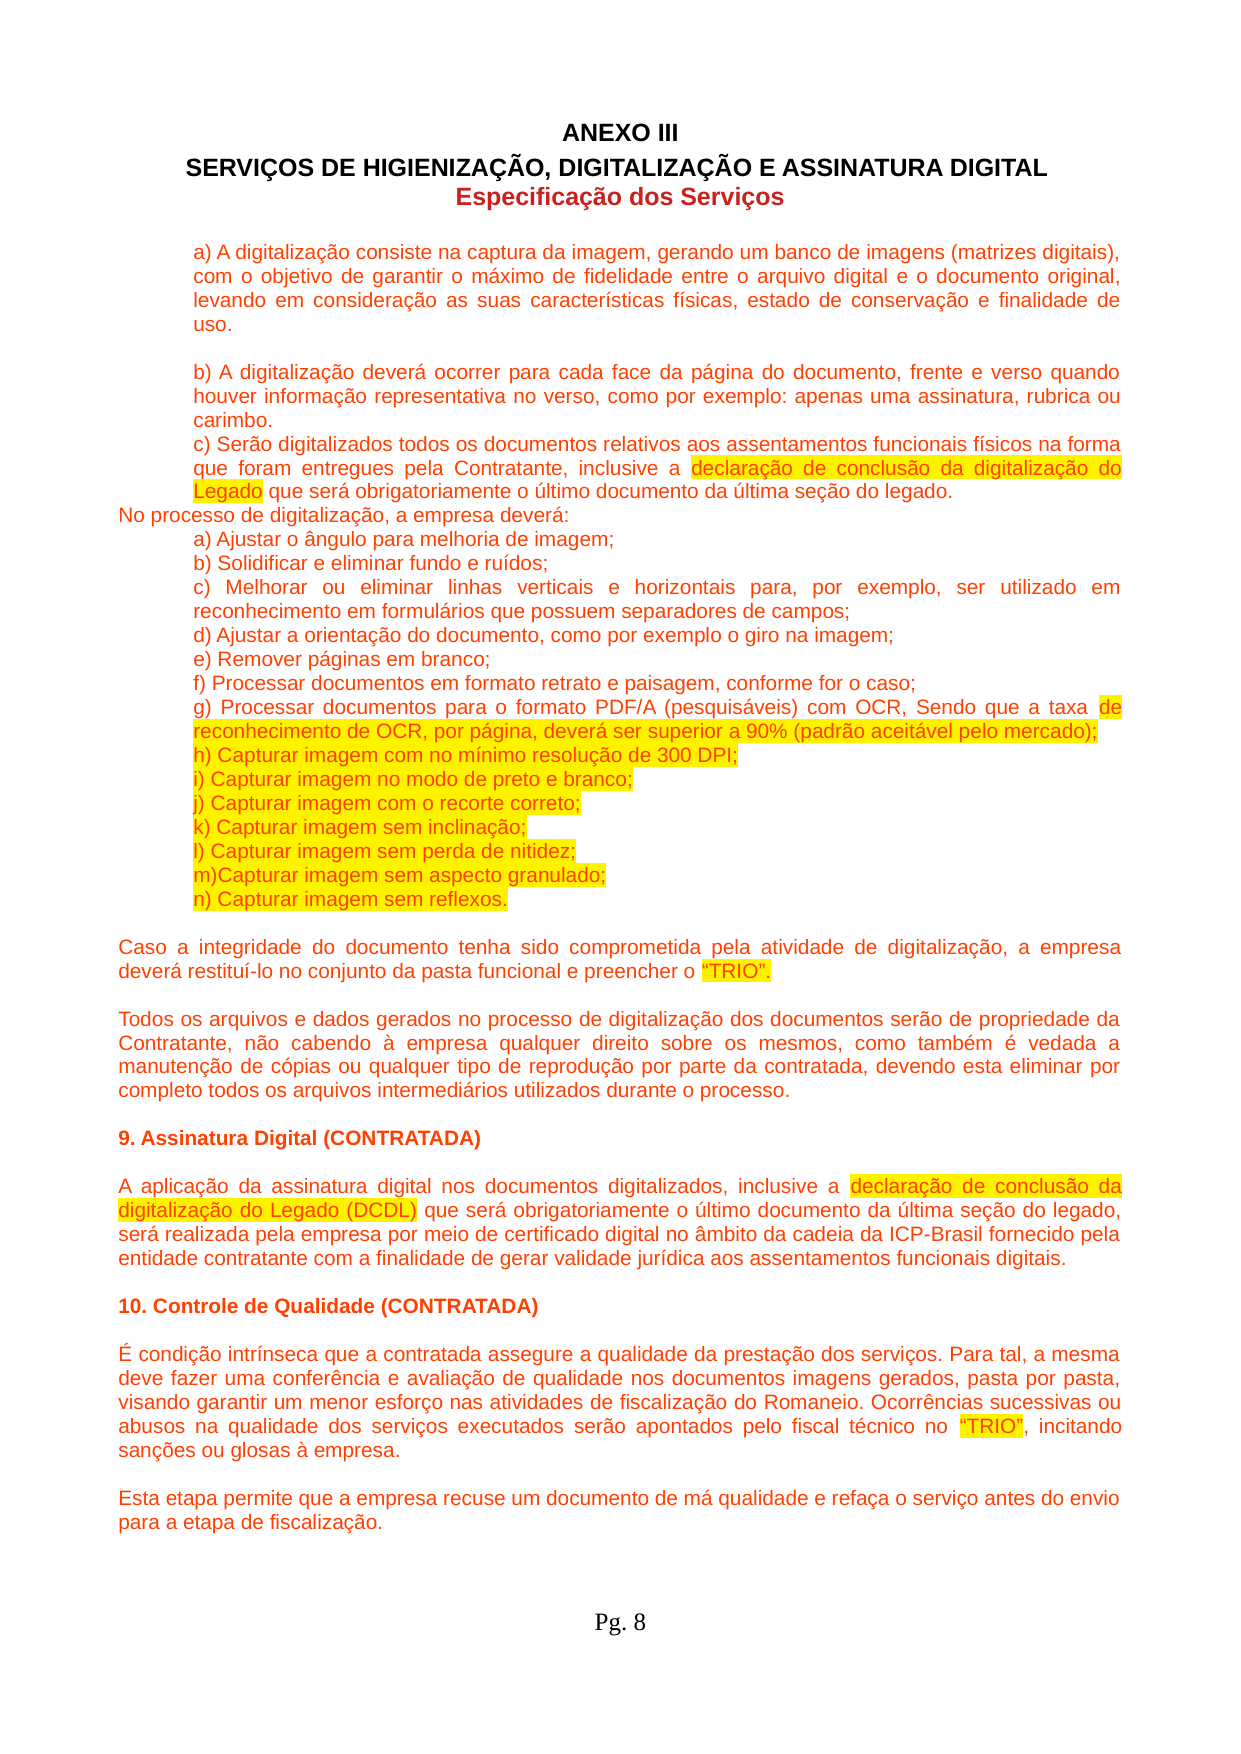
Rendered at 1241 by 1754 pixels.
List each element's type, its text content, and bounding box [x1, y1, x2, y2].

text c) Serão digitalizados todos os documentos relativos aos assentamentos funcionais físicos na forma que foram entregues pela Contratante, inclusive a declaração de conclusão da digitalização do Legado que será obrigatoriamente o último documento da última seção do legado. [193, 431, 1122, 503]
text g) Processar documentos para o formato PDF/A (pesquisáveis) com OCR, Sendo que a taxa de reconhecimento de OCR, por página, deverá ser superior a 90% (padrão aceitável pelo mercado); [193, 695, 1122, 743]
text b) A digitalização deverá ocorrer para cada face da página do documento, frente e verso quando houver informação representativa no verso, como por exemplo: apenas uma assinatura, rubrica ou carimbo. [193, 359, 1122, 431]
text i) Capturar imagem no modo de preto e branco; [193, 767, 1122, 791]
text h) Capturar imagem com no mínimo resolução de 300 DPI; [193, 743, 1122, 767]
text k) Capturar imagem sem inclinação; [193, 815, 1122, 839]
text b) Solidificar e eliminar fundo e ruídos; [193, 551, 1122, 575]
text l) Capturar imagem sem perda de nitidez; [193, 839, 1122, 863]
text A aplicação da assinatura digital nos documentos digitalizados, inclusive a declaração de conclusão da digitalização do Legado (DCDL) que será obrigatoriamente o último documento da última seção do legado, será realizada pela empresa por meio de certificado digital no âmbito da cadeia da ICP-Brasil fornecido pela entidade contratante com a finalidade de gerar validade jurídica aos assentamentos funcionais digitais. [118, 1174, 1122, 1270]
text a) A digitalização consiste na captura da imagem, gerando um banco de imagens (matrizes digitais), com o objetivo de garantir o máximo de fidelidade entre o arquivo digital e o documento original, levando em consideração as suas características físicas, estado de conservação e finalidade de uso. [193, 240, 1122, 336]
text Todos os arquivos e dados gerados no processo de digitalização dos documentos serão de propriedade da Contratante, não cabendo à empresa qualquer direito sobre os mesmos, como também é vedada a manutenção de cópias ou qualquer tipo de reprodução por parte da contratada, devendo esta eliminar por completo todos os arquivos intermediários utilizados durante o processo. [118, 1006, 1122, 1102]
text Esta etapa permite que a empresa recuse um documento de má qualidade e refaça o serviço antes do envio para a etapa de fiscalização. [118, 1486, 1122, 1533]
text m)Capturar imagem sem aspecto granulado; [193, 863, 1122, 887]
text 10. Controle de Qualidade (CONTRATADA) [118, 1294, 1122, 1318]
text 9. Assinatura Digital (CONTRATADA) [118, 1126, 1122, 1150]
text É condição intrínseca que a contratada assegure a qualidade da prestação dos serviços. Para tal, a mesma deve fazer uma conferência e avaliação de qualidade nos documentos imagens gerados, pasta por pasta, visando garantir um menor esforço nas atividades de fiscalização do Romaneio. Ocorrências sucessivas ou abusos na qualidade dos serviços executados serão apontados pelo fiscal técnico no “TRIO”, incitando sanções ou glosas à empresa. [118, 1342, 1122, 1462]
text a) Ajustar o ângulo para melhoria de imagem; [193, 527, 1122, 551]
text n) Capturar imagem sem reflexos. [193, 887, 1122, 911]
text c) Melhorar ou eliminar linhas verticais e horizontais para, por exemplo, ser utilizado em reconhecimento em formulários que possuem separadores de campos; [193, 575, 1122, 623]
text f) Processar documentos em formato retrato e paisagem, conforme for o caso; [193, 671, 1122, 695]
text Caso a integridade do documento tenha sido comprometida pela atividade de digitalização, a empresa deverá restituí-lo no conjunto da pasta funcional e preencher o “TRIO”. [118, 934, 1122, 982]
text d) Ajustar a orientação do documento, como por exemplo o giro na imagem; [193, 623, 1122, 647]
text No processo de digitalização, a empresa deverá: [118, 503, 1122, 527]
text j) Capturar imagem com o recorte correto; [193, 791, 1122, 815]
text e) Remover páginas em branco; [193, 647, 1122, 671]
